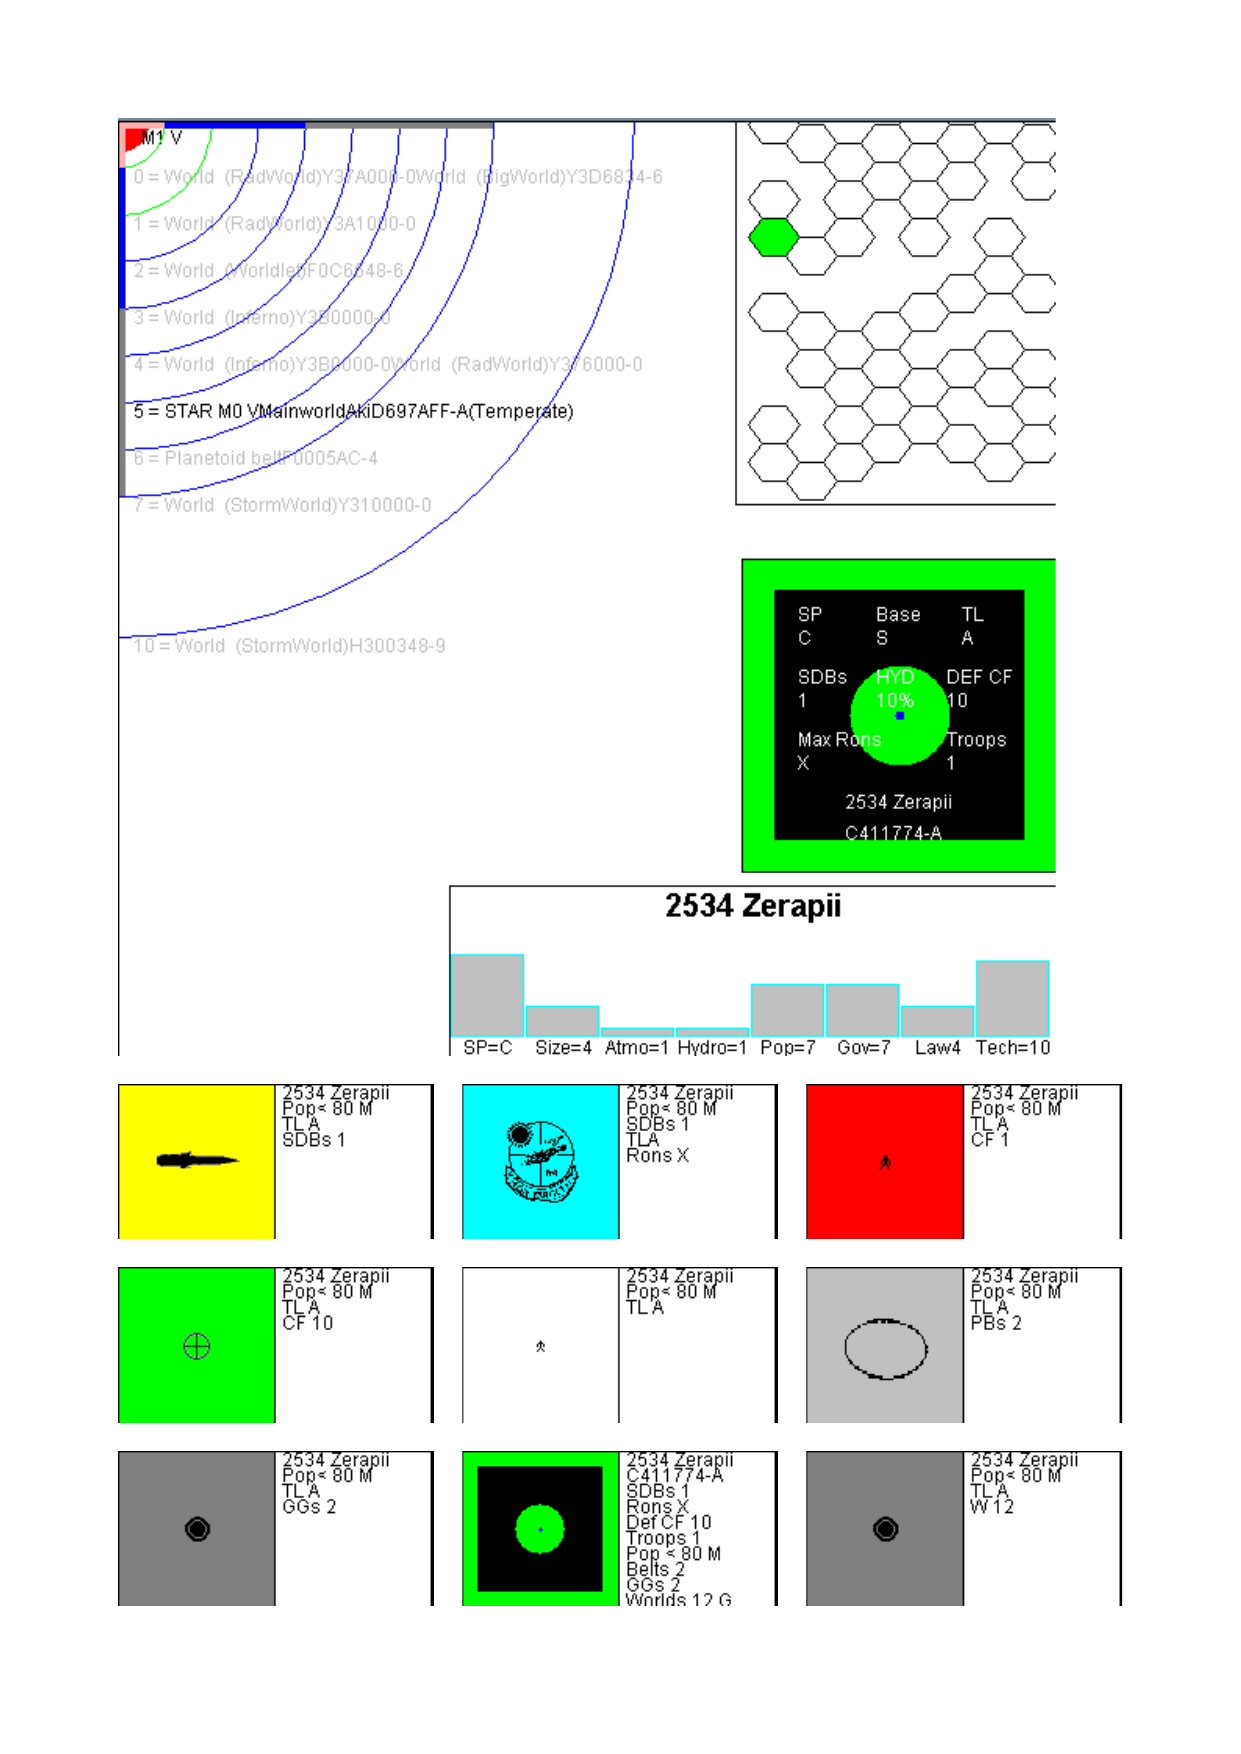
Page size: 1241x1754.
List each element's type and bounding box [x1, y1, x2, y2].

picture [118, 1084, 434, 1239]
picture [118, 118, 1056, 1056]
picture [806, 1451, 1123, 1606]
picture [806, 1084, 1123, 1239]
picture [806, 1267, 1123, 1423]
picture [118, 1451, 434, 1606]
picture [462, 1084, 778, 1239]
picture [462, 1267, 778, 1423]
picture [118, 1267, 434, 1423]
picture [462, 1451, 778, 1606]
